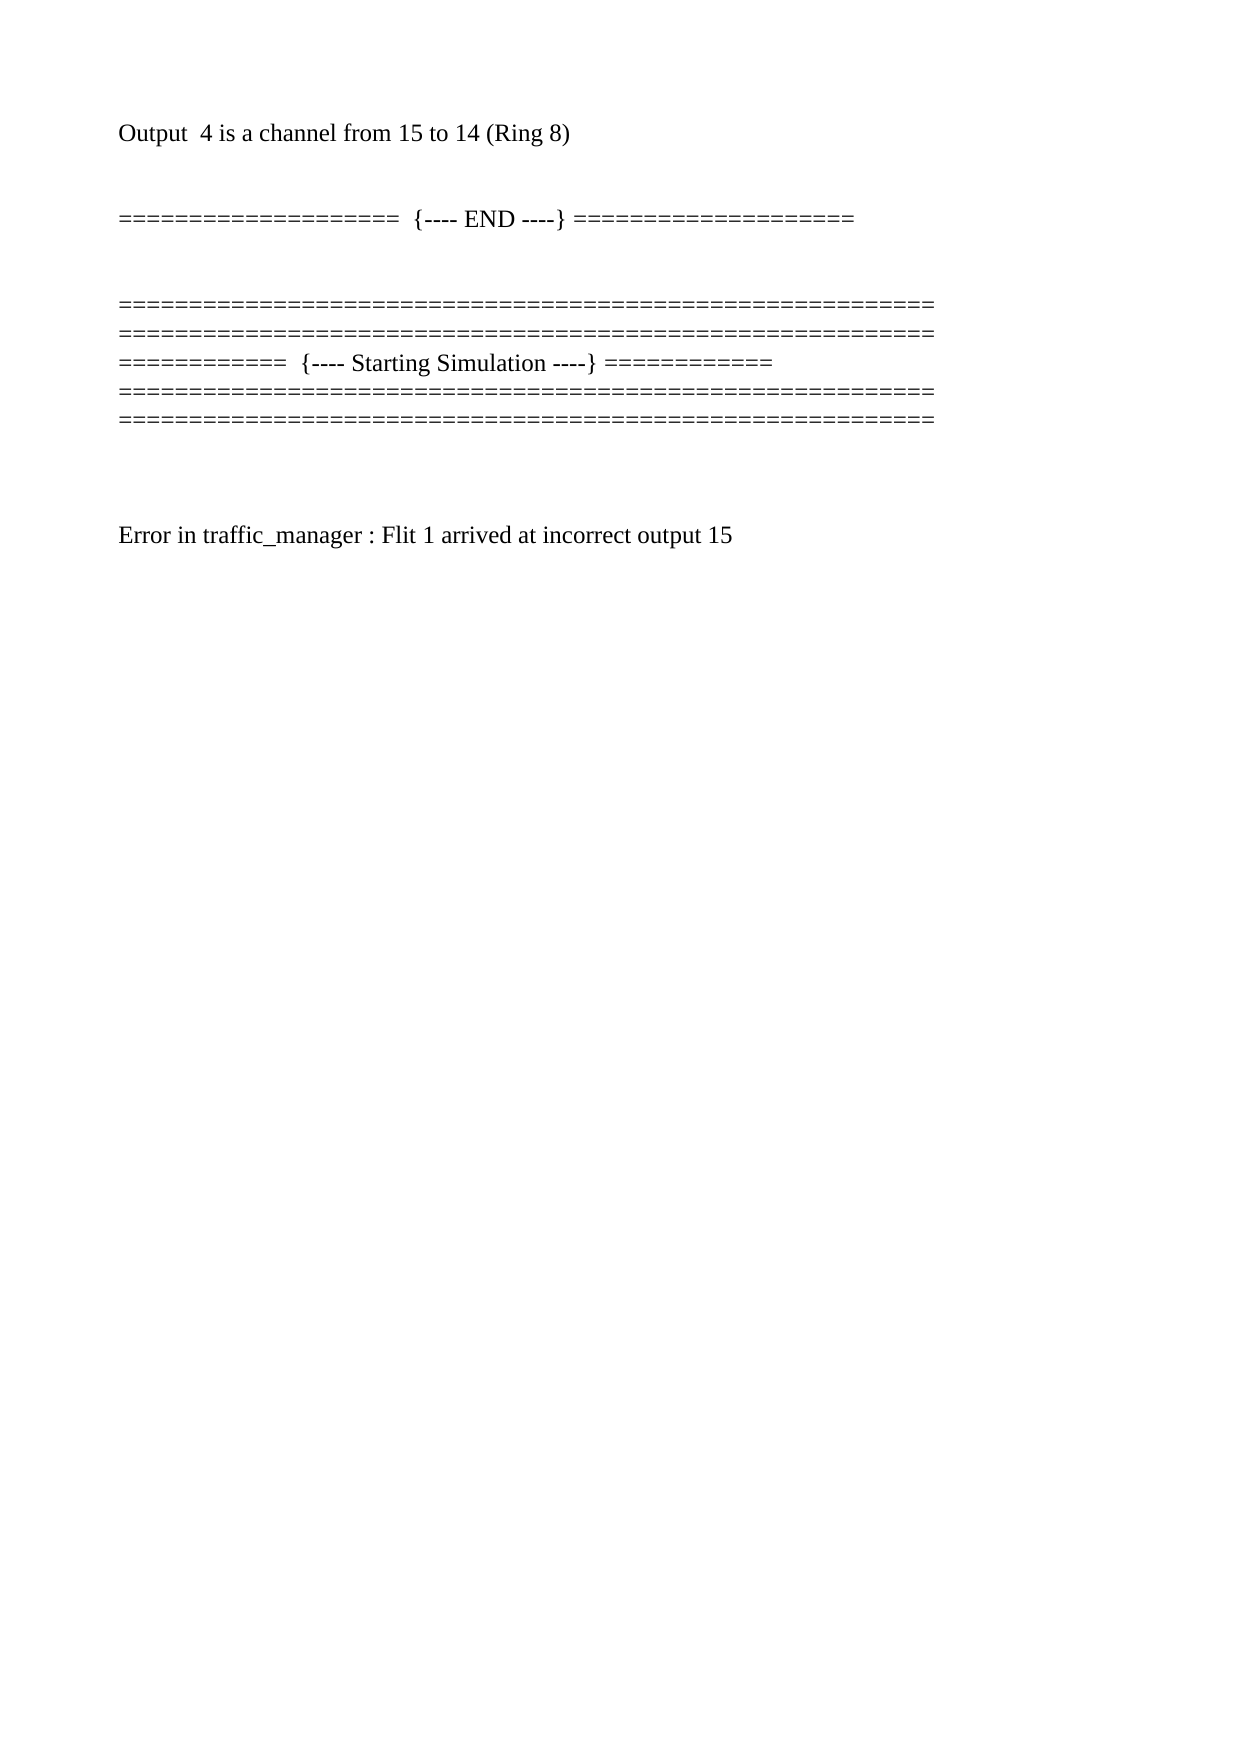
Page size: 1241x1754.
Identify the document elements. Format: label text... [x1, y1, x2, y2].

text ========================================================== [118, 406, 1122, 434]
text ==================== {---- END ----} ==================== [118, 204, 1122, 233]
text ========================================================== [118, 319, 1122, 348]
text ========================================================== [118, 377, 1122, 406]
text Error in traffic_manager : Flit 1 arrived at incorrect output 15 [118, 521, 1122, 549]
text Output 4 is a channel from 15 to 14 (Ring 8) [118, 118, 1122, 147]
text ========================================================== [118, 291, 1122, 319]
text ============ {---- Starting Simulation ----} ============ [118, 348, 1122, 377]
